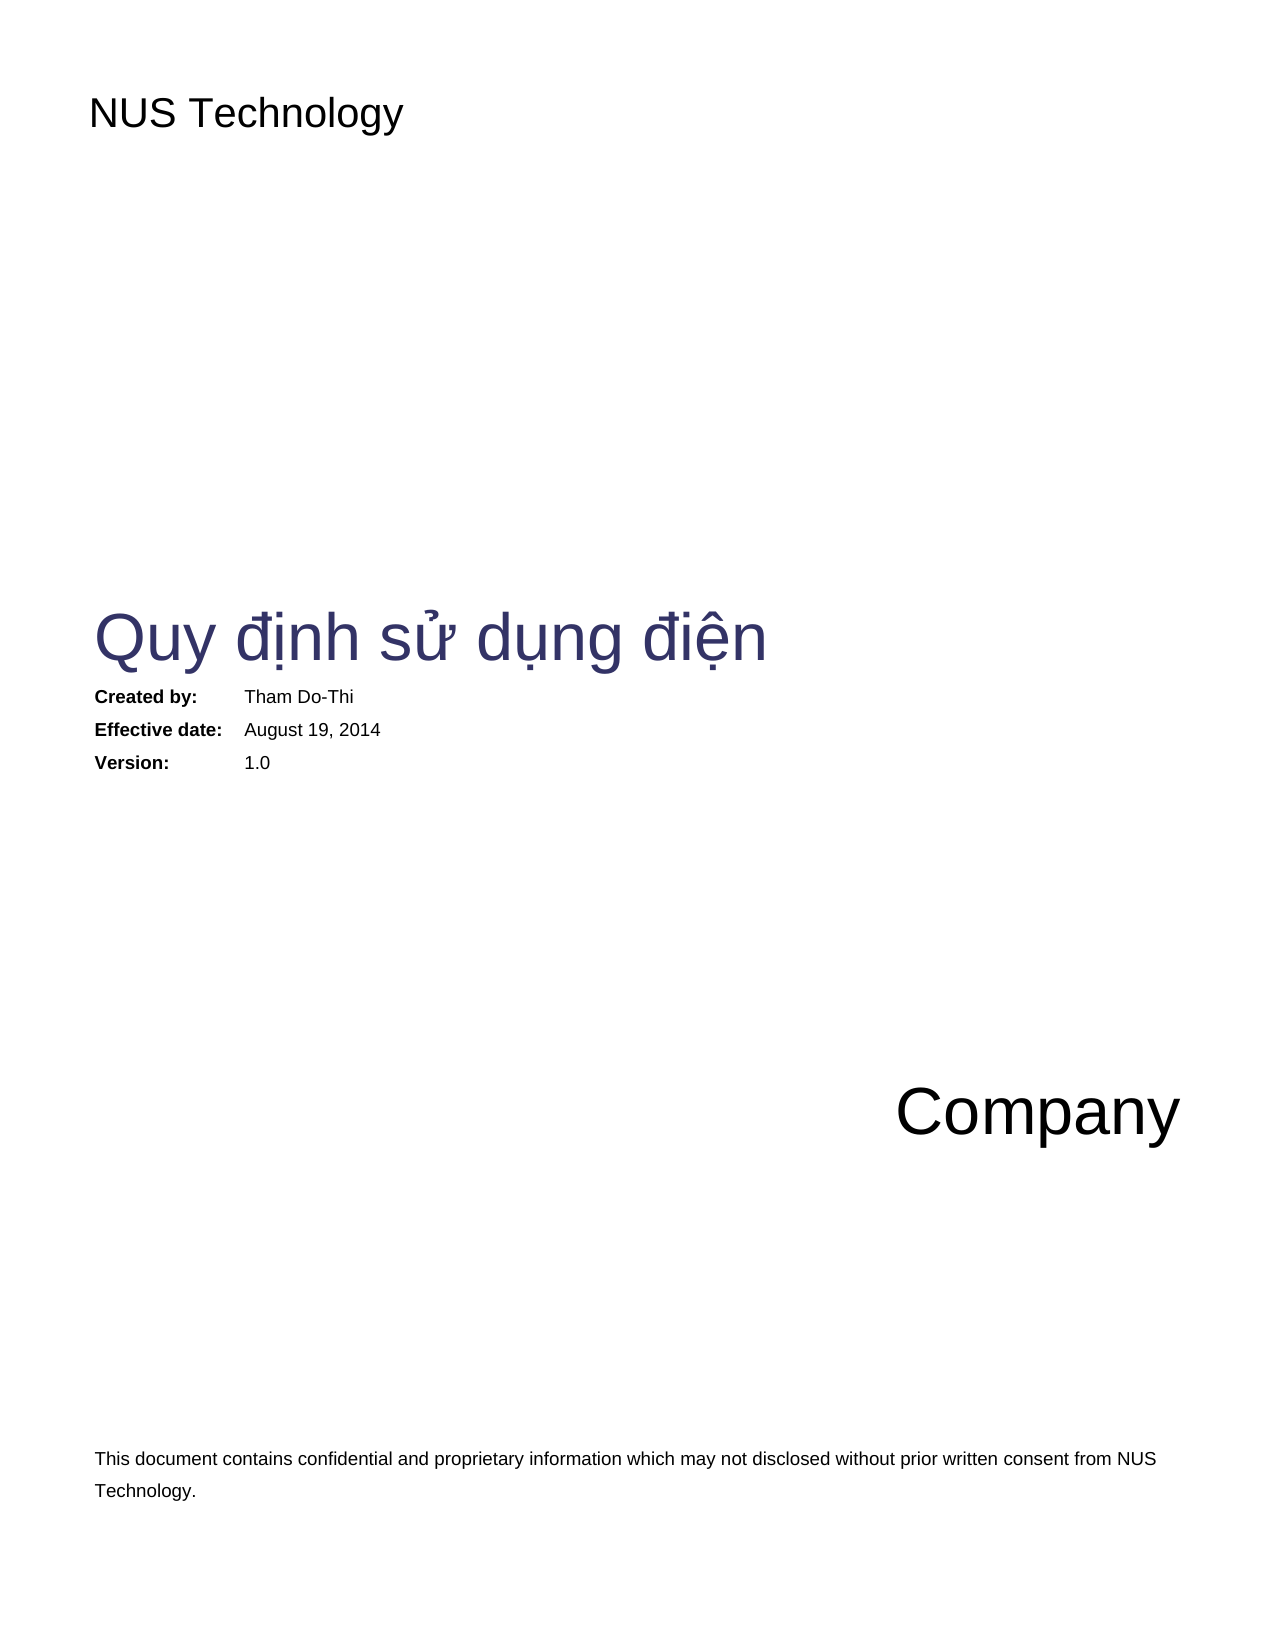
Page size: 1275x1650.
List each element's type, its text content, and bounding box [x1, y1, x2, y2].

table_cell August 19, 2014 [239, 713, 1187, 746]
table_header Created by: [89, 680, 238, 713]
table_cell Effective date: [89, 713, 238, 746]
table_header Quy định sử dụng điện [89, 592, 1186, 680]
table_header Tham Do-Thi [239, 680, 1187, 713]
table_cell 1.0 [239, 746, 1187, 779]
table_header This document contains confidential and proprietary information which may not disclosed without prior written consent from NUS Technology. [89, 1442, 1186, 1507]
text NUS Technology [88, 88, 1186, 136]
table_header Company [89, 1066, 1186, 1154]
table_cell Version: [89, 746, 238, 779]
